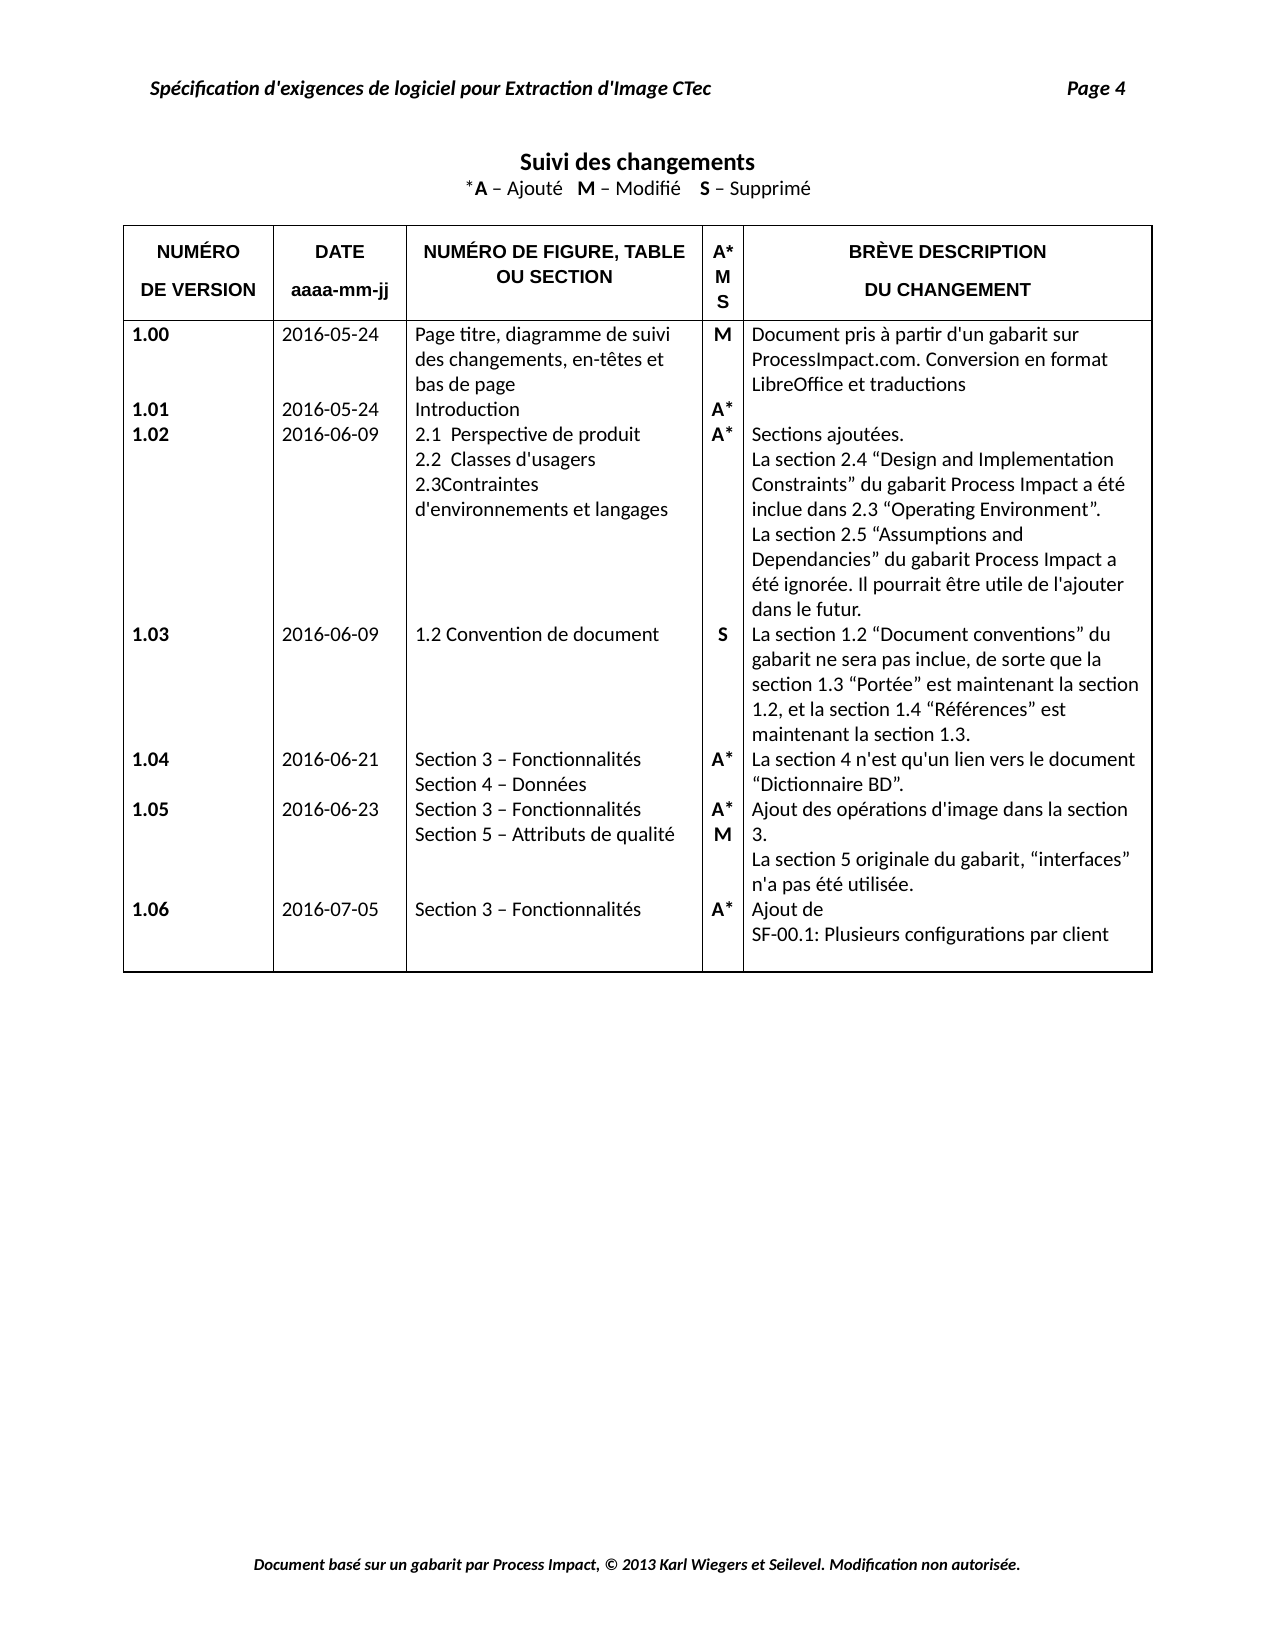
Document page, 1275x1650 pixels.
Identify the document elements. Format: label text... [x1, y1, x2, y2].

table_cell 1.02 [124, 421, 273, 621]
table_cell 1.05 [124, 796, 273, 896]
table_cell 2016-06-09 [274, 421, 406, 621]
table_cell 1.2 Convention de document [407, 621, 702, 746]
table_cell 1.06 [124, 896, 273, 946]
table_cell [744, 396, 1151, 421]
table_cell Page titre, diagramme de suivi des changements, en-têtes et bas de page [407, 321, 702, 396]
text *A – Ajouté M – Modifié S – Supprimé [150, 175, 1125, 200]
table_cell A* M [703, 796, 743, 896]
table_cell Ajout des opérations d'image dans la section 3. La section 5 originale du gabarit, “interfaces” n'a pas été utilisée. [744, 796, 1151, 896]
table_cell Introduction [407, 396, 702, 421]
table_header DATE aaaa-mm-jj [274, 226, 406, 320]
table_header NUMÉRO DE FIGURE, TABLE OU SECTION [407, 226, 702, 320]
table_cell M [703, 321, 743, 396]
table_cell 2016-06-21 [274, 746, 406, 796]
table_cell 1.03 [124, 621, 273, 746]
table_cell 1.01 [124, 396, 273, 421]
table_header A* M S [703, 226, 743, 320]
table_cell A* [703, 396, 743, 421]
table_header NUMÉRO DE VERSION [124, 226, 273, 320]
table_cell Ajout de SF-00.1: Plusieurs configurations par client [744, 896, 1151, 946]
table_cell 2.1 Perspective de produit 2.2 Classes d'usagers 2.3Contraintes d'environnements et langages [407, 421, 702, 621]
table_header BRÈVE DESCRIPTION DU CHANGEMENT [744, 226, 1151, 320]
table_cell A* [703, 421, 743, 621]
table_cell 1.04 [124, 746, 273, 796]
table_cell [124, 946, 273, 971]
table_cell Sections ajoutées. La section 2.4 “Design and Implementation Constraints” du gabarit Process Impact a été inclue dans 2.3 “Operating Environment”. La section 2.5 “Assumptions and Dependancies” du gabarit Process Impact a été ignorée. Il pourrait être utile de l'ajouter dans le futur. [744, 421, 1151, 621]
table_cell [744, 946, 1151, 971]
table_cell 2016-06-09 [274, 621, 406, 746]
table_cell Section 3 – Fonctionnalités [407, 896, 702, 946]
table_cell A* [703, 896, 743, 946]
table_cell Document pris à partir d'un gabarit sur ProcessImpact.com. Conversion en format LibreOffice et traductions [744, 321, 1151, 396]
table_cell [274, 946, 406, 971]
table_cell 1.00 [124, 321, 273, 396]
table_cell [407, 946, 702, 971]
table_cell 2016-06-23 [274, 796, 406, 896]
table_cell 2016-05-24 [274, 396, 406, 421]
table_cell 2016-07-05 [274, 896, 406, 946]
text Suivi des changements [150, 150, 1125, 175]
table_cell S [703, 621, 743, 746]
table_cell A* [703, 746, 743, 796]
table_cell [703, 946, 743, 971]
table_cell La section 4 n'est qu'un lien vers le document “Dictionnaire BD”. [744, 746, 1151, 796]
table_cell Section 3 – Fonctionnalités Section 5 – Attributs de qualité [407, 796, 702, 896]
table_cell 2016-05-24 [274, 321, 406, 396]
table_cell Section 3 – Fonctionnalités Section 4 – Données [407, 746, 702, 796]
table_cell La section 1.2 “Document conventions” du gabarit ne sera pas inclue, de sorte que la section 1.3 “Portée” est maintenant la section 1.2, et la section 1.4 “Références” est maintenant la section 1.3. [744, 621, 1151, 746]
